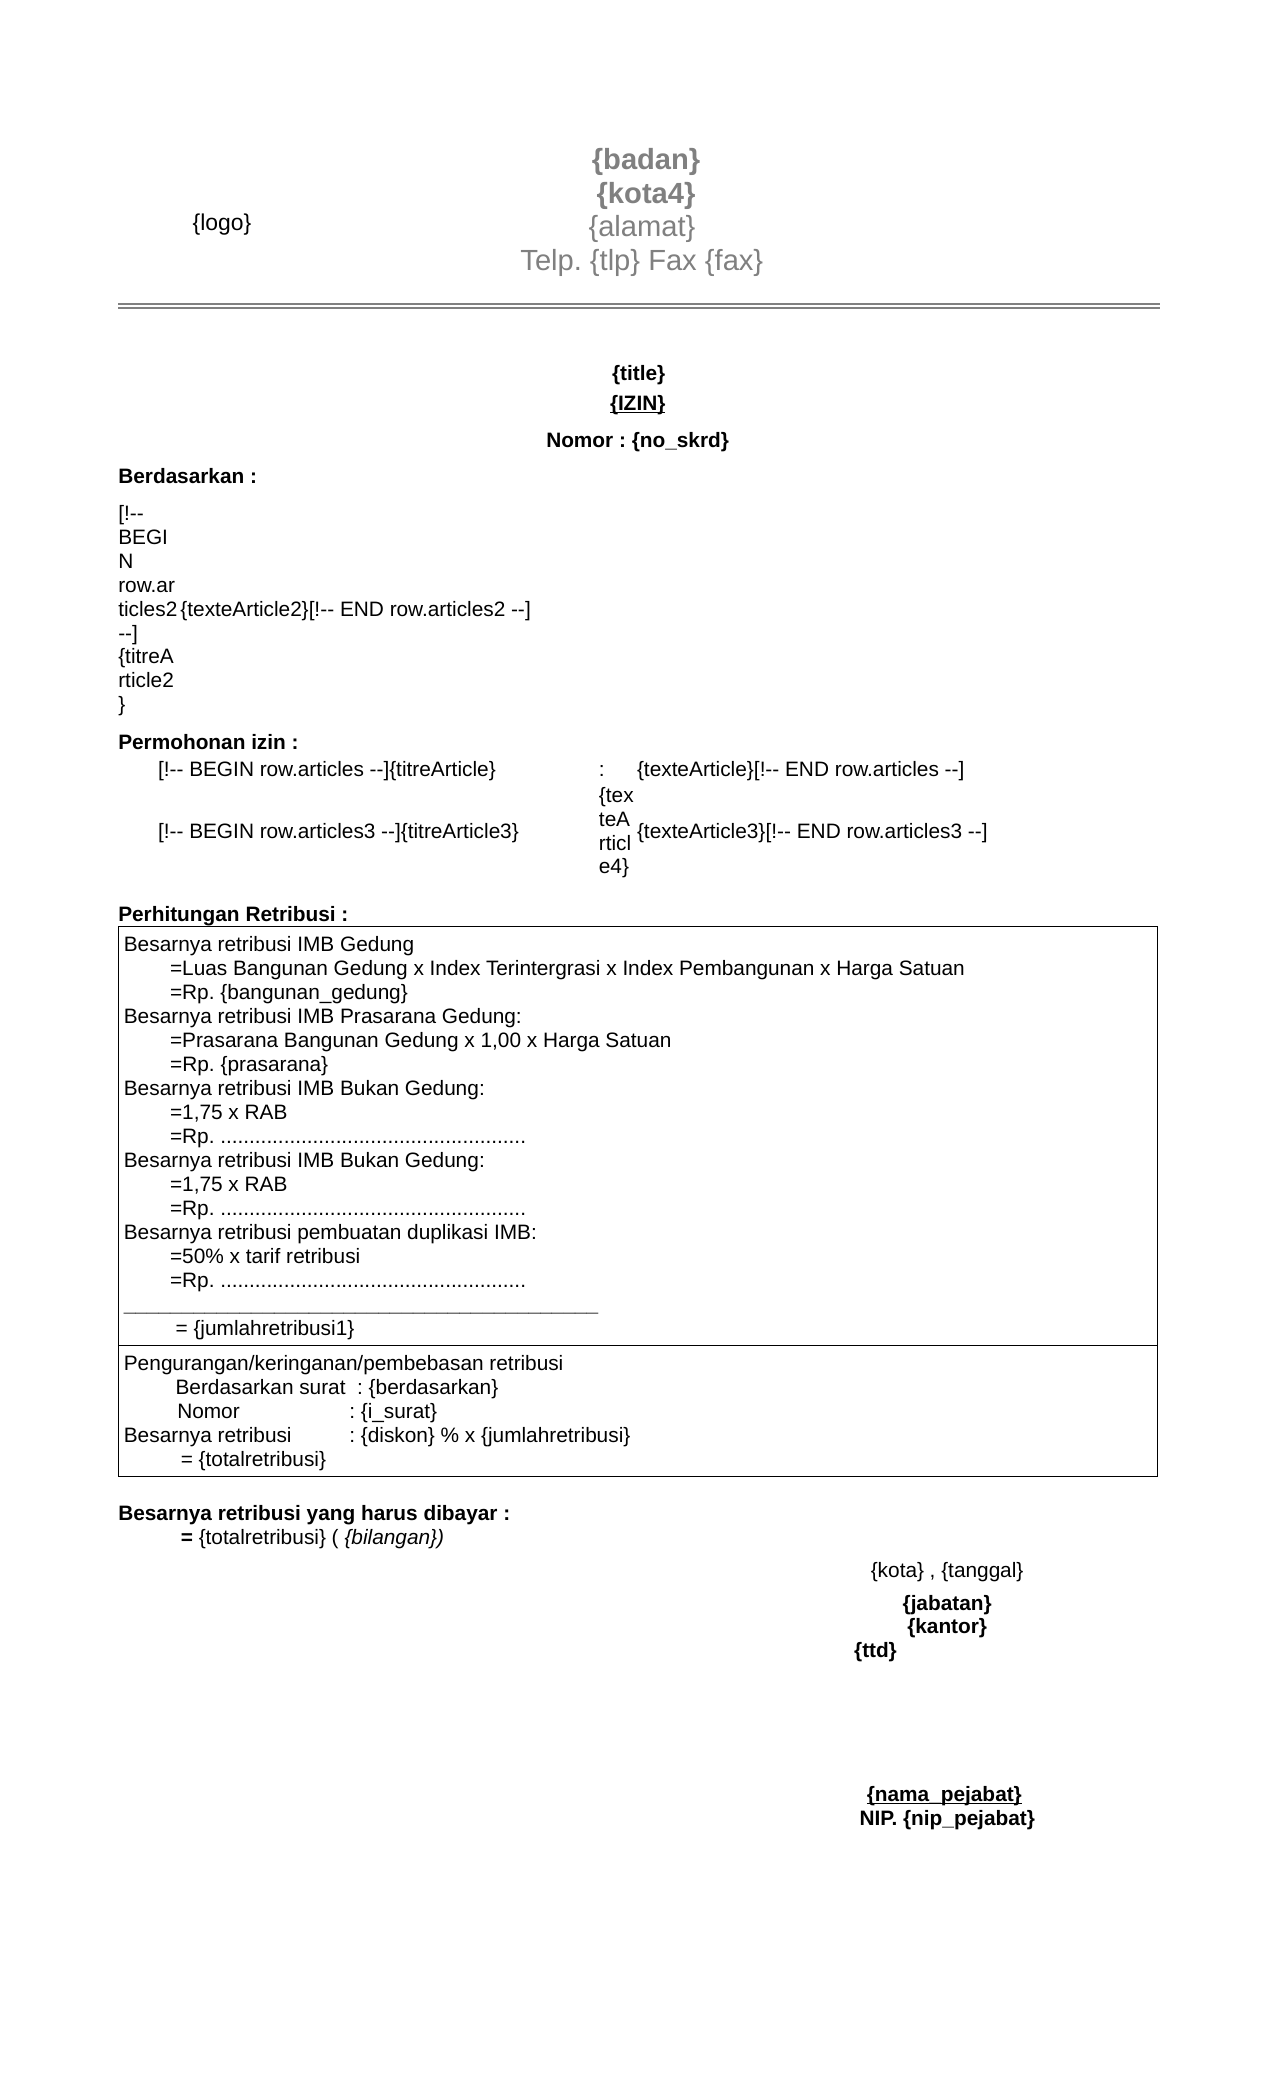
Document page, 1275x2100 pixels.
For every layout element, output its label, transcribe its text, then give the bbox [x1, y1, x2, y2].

table_cell Pengurangan/keringanan/pembebasan retribusi Berdasarkan surat : {berdasarkan} Nomor : {i_surat} Besarnya retribusi : {diskon} % x {jumlahretribusi} = {totalretribusi} [119, 1346, 1157, 1476]
table_cell {ttd} [854, 1638, 1157, 1782]
table_header {title} {IZIN} Nomor : {no_skrd} [118, 357, 1157, 464]
table_cell {texteArticle2}[!-- END row.articles2 --] [180, 501, 1157, 729]
table_cell {jabatan} {kantor} [737, 1590, 1157, 1638]
table_header {badan} {kota4} {alamat} Telp. {tlp} Fax {fax} [293, 142, 998, 303]
table_cell [118, 878, 599, 902]
table_cell [!-- BEGIN row.articles2 --]{titreArticle2} [118, 501, 180, 729]
table_cell [637, 878, 1157, 902]
table_cell [737, 1638, 854, 1782]
table_cell [118, 1782, 737, 1830]
table_cell Berdasarkan : [118, 464, 1157, 501]
table_cell [599, 729, 637, 756]
table_cell {nama_pejabat} NIP. {nip_pejabat} [737, 1782, 1157, 1830]
table_cell [637, 902, 1157, 926]
table_cell {texteArticle}[!-- END row.articles --] [637, 756, 1157, 782]
table_cell [118, 756, 158, 782]
table_cell Permohonan izin : [118, 729, 599, 756]
table_header Besarnya retribusi IMB Gedung =Luas Bangunan Gedung x Index Terintergrasi x Index Pembangunan x Harga Satuan =Rp. {bangunan_gedung} Besarnya retribusi IMB Prasarana Gedung: =Prasarana Bangunan Gedung x 1,00 x Harga Satuan =Rp. {prasarana} Besarnya retribusi IMB Bukan Gedung: =1,75 x RAB =Rp. ..................................................... Besarnya retribusi IMB Bukan Gedung: =1,75 x RAB =Rp. ..................................................... Besarnya retribusi pembuatan duplikasi IMB: =50% x tarif retribusi =Rp. ..................................................... _________________________________________ = {jumlahretribusi1} [119, 927, 1157, 1345]
table_cell [!-- BEGIN row.articles3 --]{titreArticle3} [158, 783, 599, 878]
table_header [998, 142, 1160, 303]
table_header {logo} [150, 142, 293, 303]
table_cell [118, 1638, 737, 1782]
table_cell [!-- BEGIN row.articles --]{titreArticle} [158, 756, 599, 782]
table_cell [118, 1477, 1157, 1501]
table_cell [637, 729, 1157, 756]
table_cell {texteArticle4} [599, 783, 637, 878]
table_cell [118, 1549, 737, 1590]
table_cell Besarnya retribusi yang harus dibayar : = {totalretribusi} ( {bilangan}) [118, 1501, 1157, 1548]
table_cell {kota} , {tanggal} [737, 1549, 1157, 1590]
table_cell [118, 783, 158, 878]
table_header [118, 142, 150, 303]
table_cell Perhitungan Retribusi : [118, 902, 599, 926]
table_cell [118, 1590, 737, 1638]
table_cell [599, 878, 637, 902]
table_cell : [599, 756, 637, 782]
table_cell [599, 902, 637, 926]
table_cell {texteArticle3}[!-- END row.articles3 --] [637, 783, 1157, 878]
